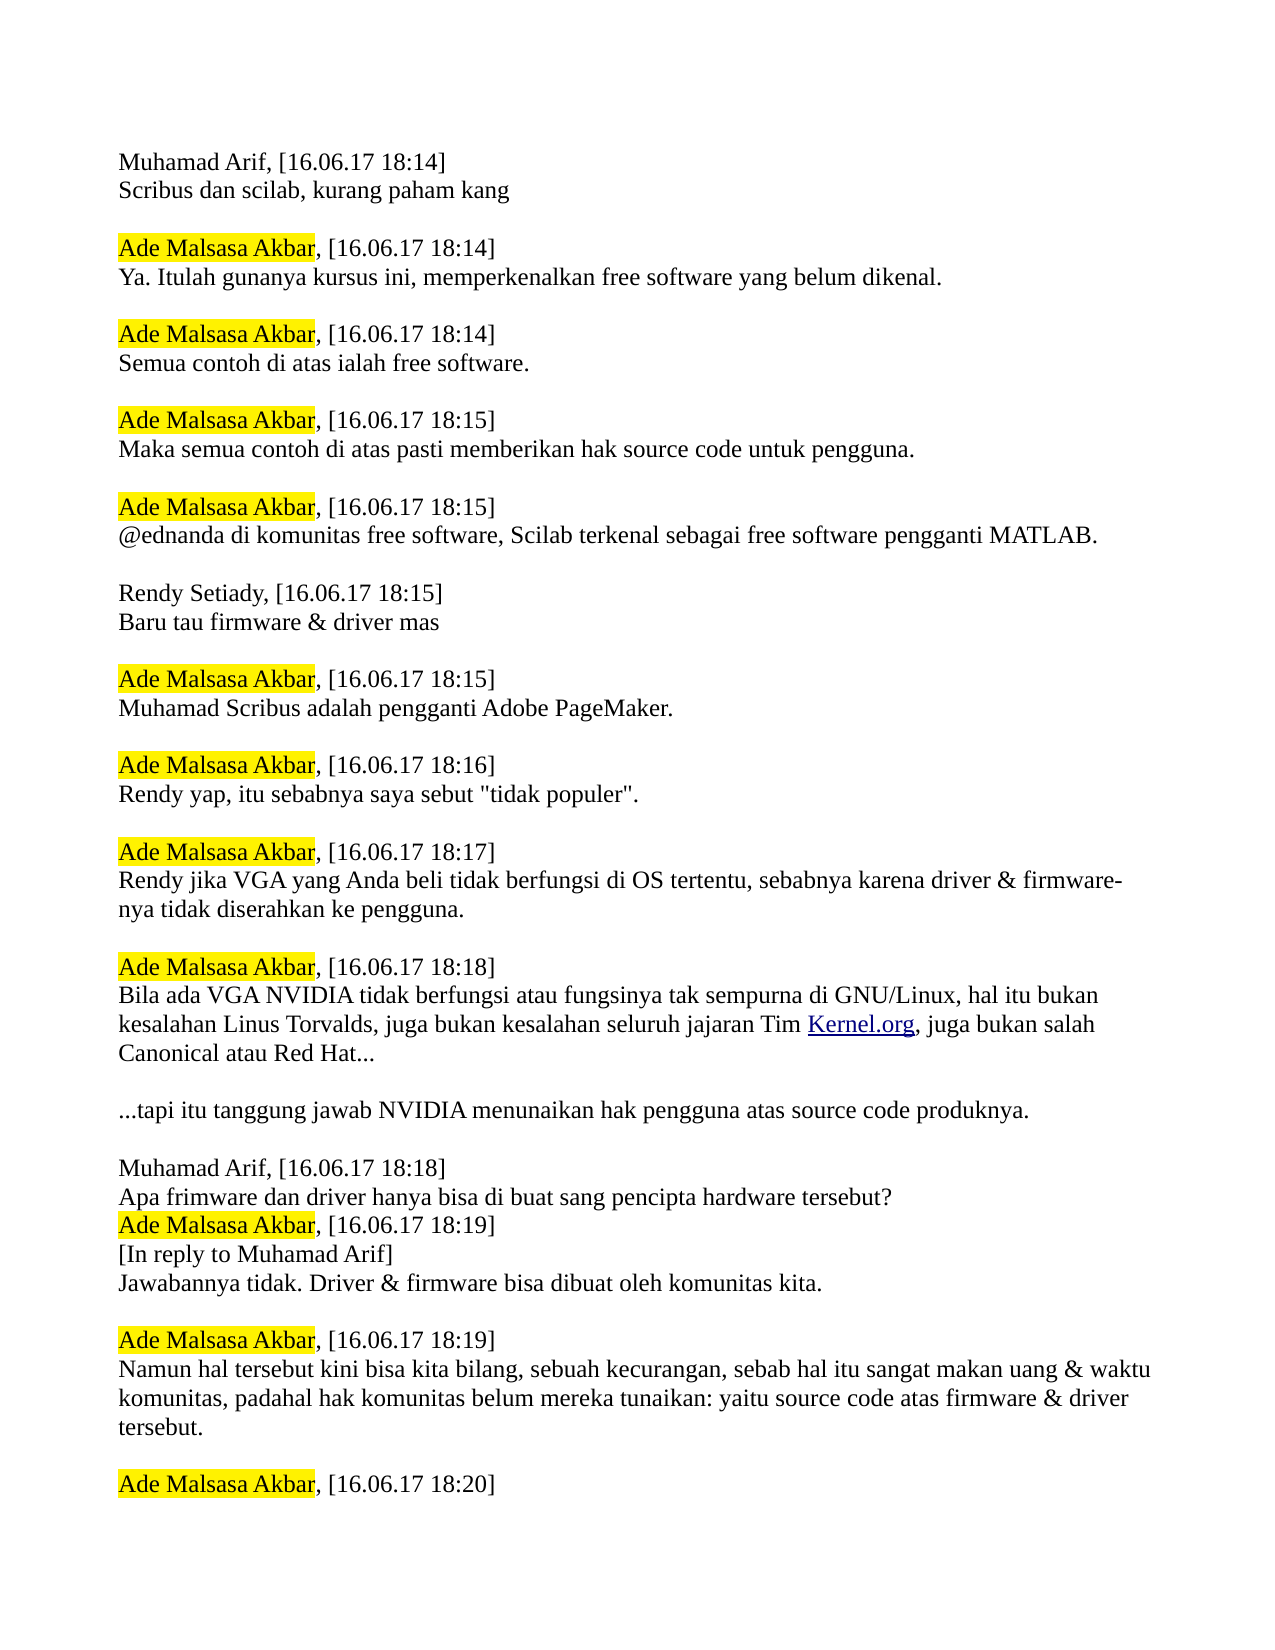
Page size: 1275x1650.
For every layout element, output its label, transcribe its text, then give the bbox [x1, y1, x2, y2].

text Ade Malsasa Akbar, [16.06.17 18:15] [118, 406, 1157, 434]
text Muhamad Arif, [16.06.17 18:18] [118, 1153, 1157, 1182]
text Maka semua contoh di atas pasti memberikan hak source code untuk pengguna. [118, 434, 1157, 463]
text [In reply to Muhamad Arif] [118, 1239, 1157, 1268]
text Ade Malsasa Akbar, [16.06.17 18:15] [118, 492, 1157, 521]
text Ya. Itulah gunanya kursus ini, memperkenalkan free software yang belum dikenal. [118, 262, 1157, 291]
text Baru tau firmware & driver mas [118, 607, 1157, 636]
text Semua contoh di atas ialah free software. [118, 348, 1157, 377]
text Ade Malsasa Akbar, [16.06.17 18:16] [118, 751, 1157, 779]
text Apa frimware dan driver hanya bisa di buat sang pencipta hardware tersebut? [118, 1182, 1157, 1211]
text Bila ada VGA NVIDIA tidak berfungsi atau fungsinya tak sempurna di GNU/Linux, hal itu bukan kesalahan Linus Torvalds, juga bukan kesalahan seluruh jajaran Tim Kernel.org, juga bukan salah Canonical atau Red Hat... [118, 981, 1157, 1067]
text Ade Malsasa Akbar, [16.06.17 18:19] [118, 1326, 1157, 1354]
text Ade Malsasa Akbar, [16.06.17 18:20] [118, 1469, 1157, 1498]
text Rendy Setiady, [16.06.17 18:15] [118, 578, 1157, 607]
text Muhamad Arif, [16.06.17 18:14] [118, 147, 1157, 176]
text Ade Malsasa Akbar, [16.06.17 18:17] [118, 837, 1157, 866]
text Scribus dan scilab, kurang paham kang [118, 176, 1157, 204]
text Rendy jika VGA yang Anda beli tidak berfungsi di OS tertentu, sebabnya karena driver & firmware-nya tidak diserahkan ke pengguna. [118, 866, 1157, 923]
text Jawabannya tidak. Driver & firmware bisa dibuat oleh komunitas kita. [118, 1268, 1157, 1297]
text Ade Malsasa Akbar, [16.06.17 18:18] [118, 952, 1157, 981]
text Ade Malsasa Akbar, [16.06.17 18:14] [118, 319, 1157, 348]
text @ednanda di komunitas free software, Scilab terkenal sebagai free software pengganti MATLAB. [118, 521, 1157, 549]
text Namun hal tersebut kini bisa kita bilang, sebuah kecurangan, sebab hal itu sangat makan uang & waktu komunitas, padahal hak komunitas belum mereka tunaikan: yaitu source code atas firmware & driver tersebut. [118, 1354, 1157, 1441]
text ...tapi itu tanggung jawab NVIDIA menunaikan hak pengguna atas source code produknya. [118, 1096, 1157, 1124]
text Ade Malsasa Akbar, [16.06.17 18:19] [118, 1211, 1157, 1239]
text Ade Malsasa Akbar, [16.06.17 18:15] [118, 664, 1157, 693]
text Rendy yap, itu sebabnya saya sebut "tidak populer". [118, 779, 1157, 808]
text Muhamad Scribus adalah pengganti Adobe PageMaker. [118, 693, 1157, 722]
text Ade Malsasa Akbar, [16.06.17 18:14] [118, 233, 1157, 262]
